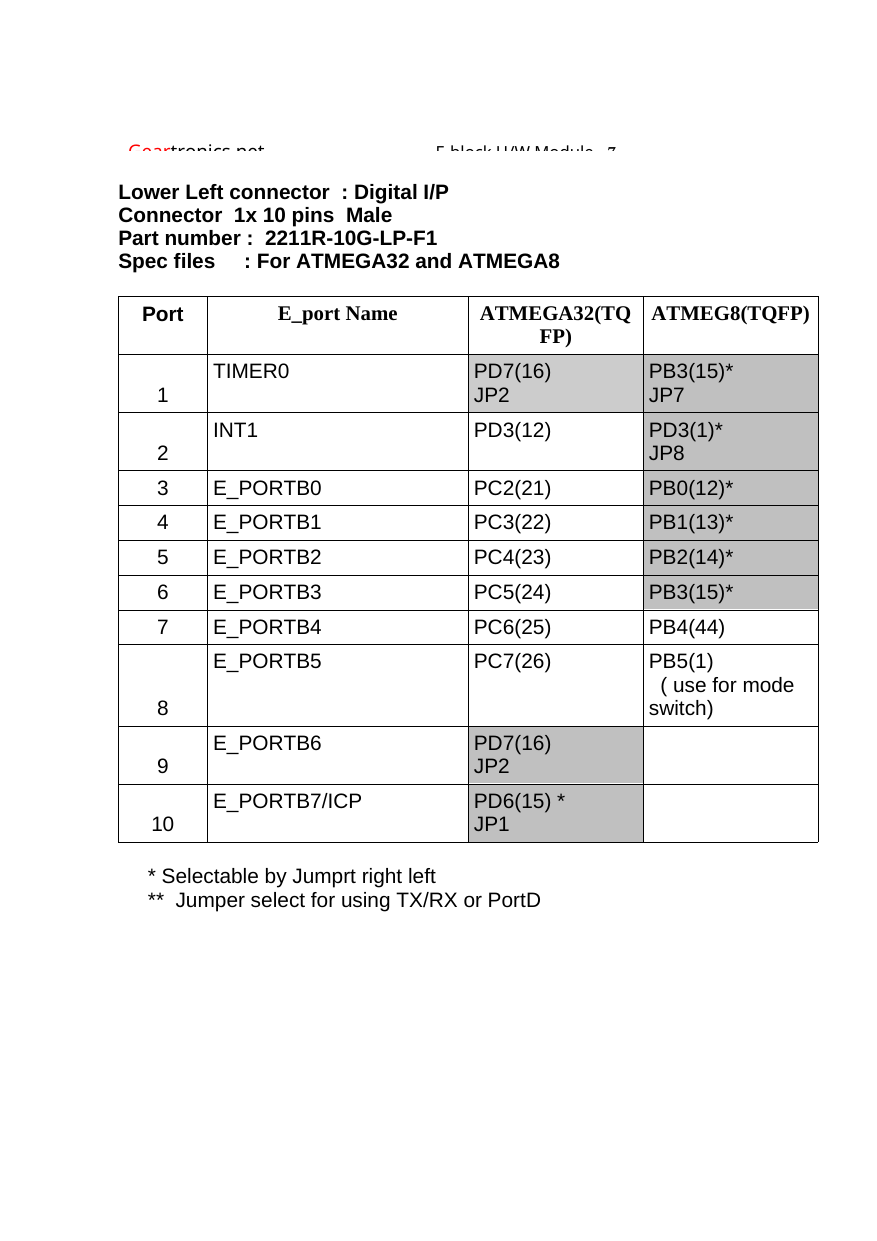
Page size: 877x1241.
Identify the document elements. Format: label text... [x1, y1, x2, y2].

table_header Port [119, 297, 207, 354]
table_cell PD6(15) * JP1 [469, 785, 643, 842]
text Connector 1x 10 pins Male [118, 203, 818, 227]
table_header ATMEGA32(TQFP) [469, 297, 643, 354]
table_cell 10 [119, 785, 207, 842]
table_cell PD3(1)* JP8 [644, 413, 818, 470]
table_cell PB1(13)* [644, 506, 818, 540]
table_cell PC5(24) [469, 576, 643, 609]
table_cell PB2(14)* [644, 541, 818, 575]
table_cell PD7(16) JP2 [469, 355, 643, 412]
table_cell 5 [119, 541, 207, 575]
table_cell PC7(26) [469, 645, 643, 726]
list * Selectable by Jumprt right left [118, 865, 818, 888]
table_header ATMEG8(TQFP) [644, 297, 818, 354]
table_cell [644, 727, 818, 783]
table_cell E_PORTB0 [208, 471, 468, 505]
table_cell 1 [119, 355, 207, 412]
table_cell E_PORTB2 [208, 541, 468, 575]
table_cell 2 [119, 413, 207, 470]
table_cell PB3(15)* [644, 576, 818, 609]
table_cell INT1 [208, 413, 468, 470]
table_cell E_PORTB5 [208, 645, 468, 726]
table_cell PC6(25) [469, 611, 643, 644]
table_cell PC4(23) [469, 541, 643, 575]
table_cell PD7(16) JP2 [469, 727, 643, 783]
table_cell PD3(12) [469, 413, 643, 470]
table_cell E_PORTB4 [208, 611, 468, 644]
table_cell TIMER0 [208, 355, 468, 412]
table_cell PC2(21) [469, 471, 643, 505]
table_cell E_PORTB1 [208, 506, 468, 540]
text Lower Left connector : Digital I/P [118, 180, 818, 203]
table_cell E_PORTB7/ICP [208, 785, 468, 842]
table_cell 3 [119, 471, 207, 505]
table_cell PC3(22) [469, 506, 643, 540]
table_cell PB4(44) [644, 611, 818, 644]
table_cell E_PORTB3 [208, 576, 468, 609]
table_cell 6 [119, 576, 207, 609]
table_cell 9 [119, 727, 207, 783]
table_cell 7 [119, 611, 207, 644]
table_cell 8 [119, 645, 207, 726]
text Spec files : For ATMEGA32 and ATMEGA8 [118, 250, 818, 273]
text Part number : 2211R-10G-LP-F1 [118, 227, 818, 250]
table_header E_port Name [208, 297, 468, 354]
list ** Jumper select for using TX/RX or PortD [118, 888, 818, 911]
table_cell 4 [119, 506, 207, 540]
table_cell PB0(12)* [644, 471, 818, 505]
table_cell PB5(1) ( use for mode switch) [644, 645, 818, 726]
table_cell PB3(15)* JP7 [644, 355, 818, 412]
table_cell [644, 785, 818, 842]
table_cell E_PORTB6 [208, 727, 468, 783]
